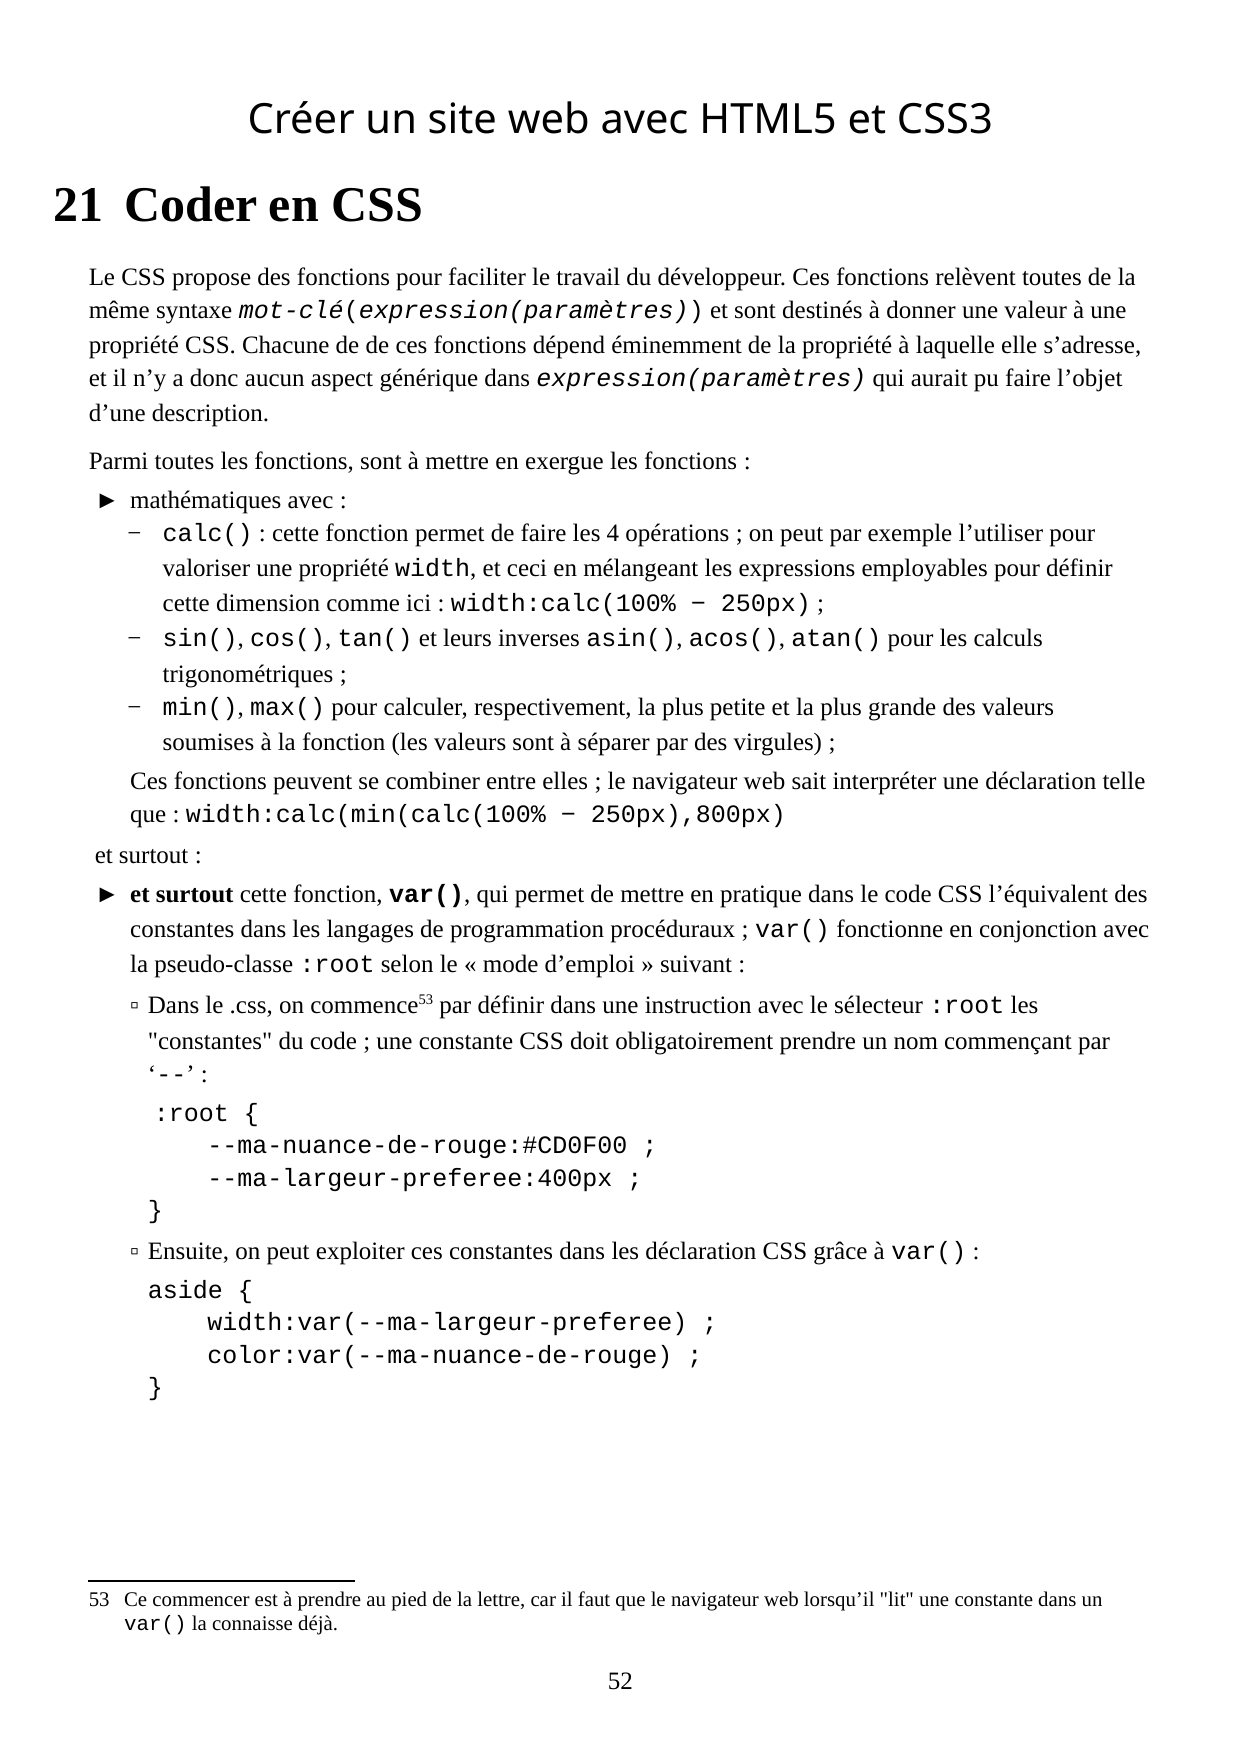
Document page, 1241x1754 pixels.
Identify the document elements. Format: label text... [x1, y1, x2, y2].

text --ma-largeur-preferee:400px ; [148, 1165, 1152, 1193]
text :root { [153, 1100, 1152, 1128]
text et surtout : [94, 840, 1152, 869]
text − calc() : cette fonction permet de faire les 4 opérations ; on peut par exemple l’utiliser pour valoriser une propriété width, et ceci en mélangeant les expressions employables pour définir cette dimension comme ici : width:calc(100% − 250px) ; [127, 518, 1152, 619]
text aside { [148, 1277, 1152, 1306]
text − sin(), cos(), tan() et leurs inverses asin(), acos(), atan() pour les calculs trigonométriques ; [127, 623, 1152, 687]
text ► mathématiques avec : [94, 485, 1152, 514]
text } [148, 1375, 1152, 1403]
text ► et surtout cette fonction, var(), qui permet de mettre en pratique dans le code CSS l’équivalent des constantes dans les langages de programmation procéduraux ; var() fonctionne en conjonction avec la pseudo-classe :root selon le « mode d’emploi » suivant : [94, 879, 1152, 980]
text color:var(--ma-nuance-de-rouge) ; [148, 1342, 1152, 1371]
text Parmi toutes les fonctions, sont à mettre en exergue les fonctions : [88, 446, 1152, 475]
text width:var(--ma-largeur-preferee) ; [148, 1310, 1152, 1338]
text ▫ Dans le .css, on commence par définir dans une instruction avec le sélecteur :root les "constantes" du code ; une constante CSS doit obligatoirement prendre un nom commençant par ‘--’ : [130, 991, 1152, 1089]
text --ma-nuance-de-rouge:#CD0F00 ; [148, 1133, 1152, 1161]
text ▫ Ensuite, on peut exploiter ces constantes dans les déclaration CSS grâce à var() : [130, 1236, 1152, 1267]
text Ces fonctions peuvent se combiner entre elles ; le navigateur web sait interpréter une déclaration telle que : width:calc(min(calc(100% − 250px),800px) [130, 766, 1152, 829]
text − min(), max() pour calculer, respectivement, la plus petite et la plus grande des valeurs soumises à la fonction (les valeurs sont à séparer par des virgules) ; [127, 692, 1152, 756]
text Ce commencer est à prendre au pied de la lettre, car il faut que le navigateur web lorsqu’il "lit" une constante dans un var() la connaisse déjà. [88, 1587, 1152, 1637]
text } [148, 1198, 1152, 1226]
subtitle Coder en CSS [53, 175, 1152, 232]
text Le CSS propose des fonctions pour faciliter le travail du développeur. Ces fonctions relèvent toutes de la même syntaxe mot-clé(expression(paramètres)) et sont destinés à donner une valeur à une propriété CSS. Chacune de de ces fonctions dépend éminemment de la propriété à laquelle elle s’adresse, et il n’y a donc aucun aspect générique dans expression(paramètres) qui aurait pu faire l’objet d’une description. [88, 262, 1152, 427]
